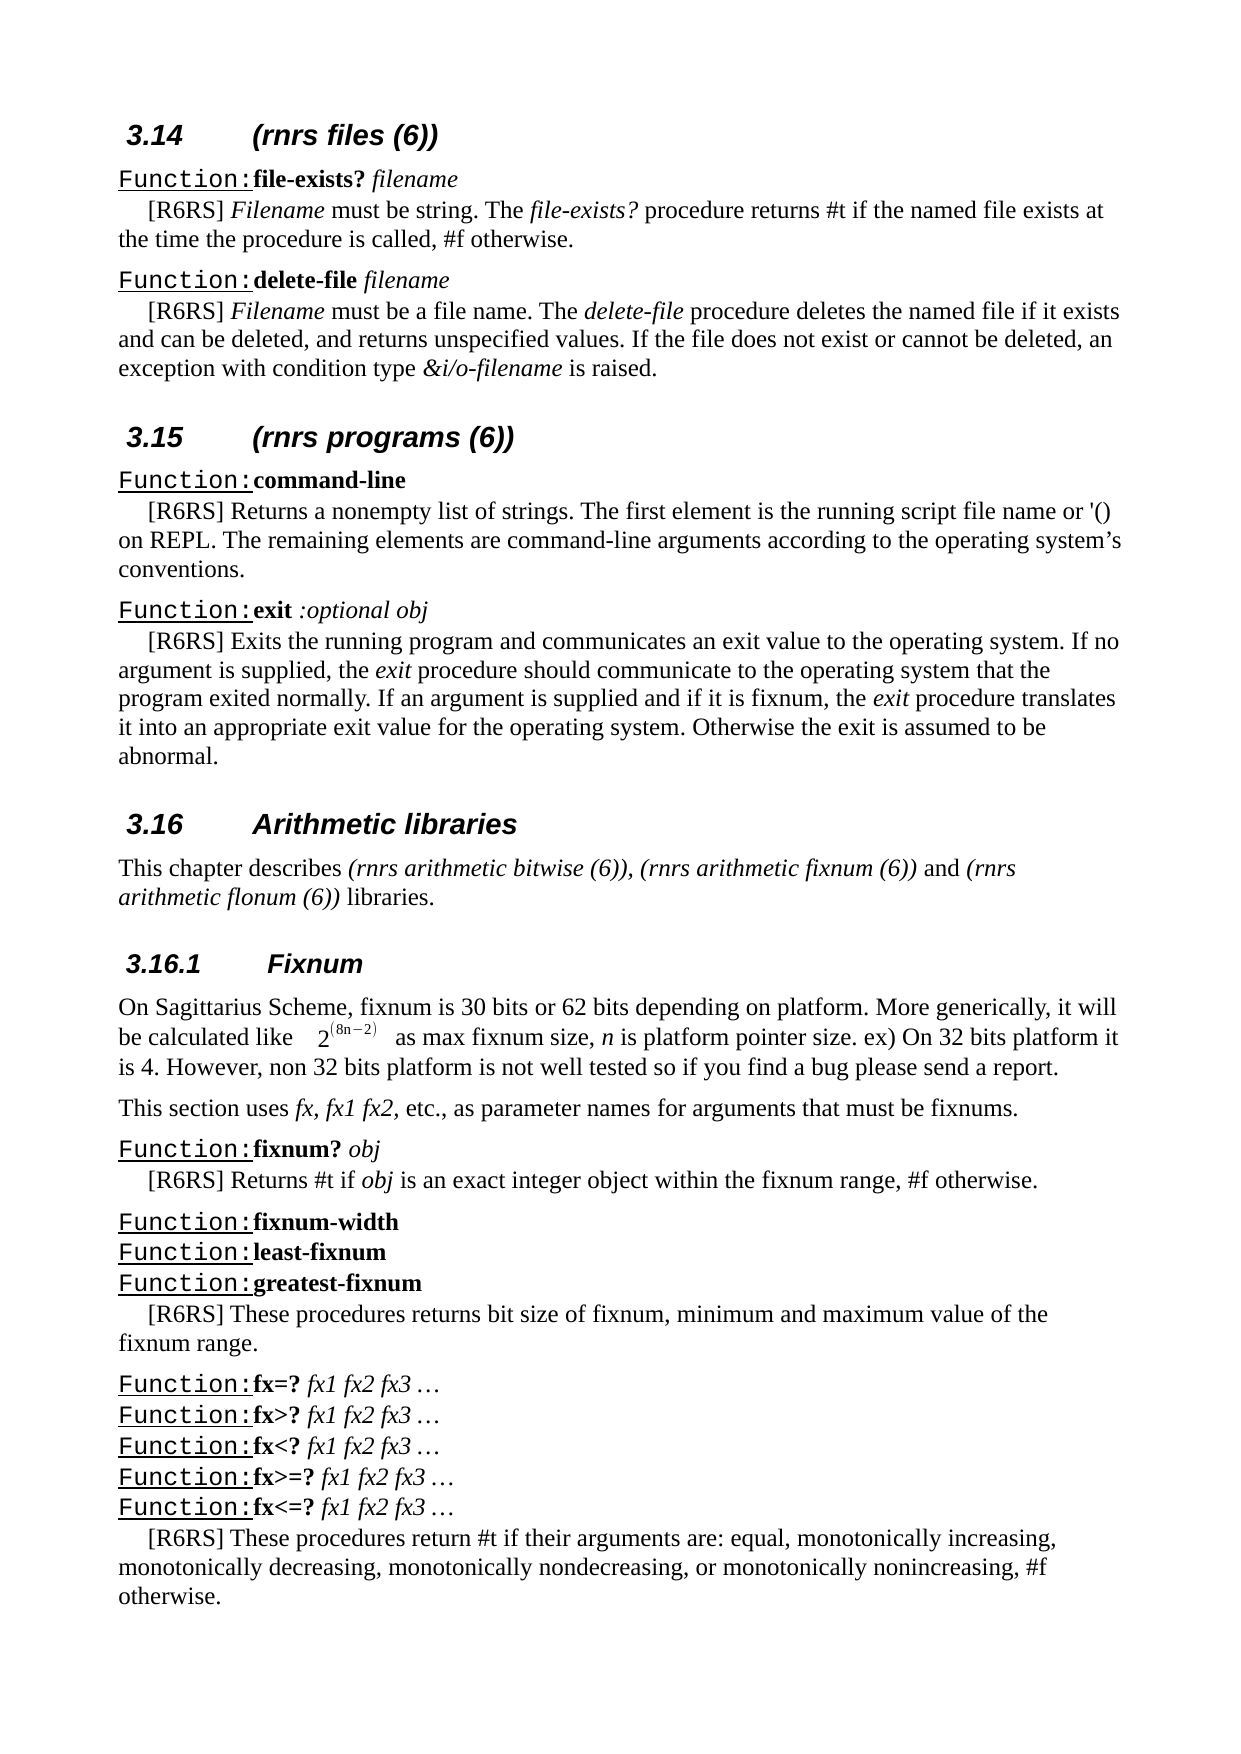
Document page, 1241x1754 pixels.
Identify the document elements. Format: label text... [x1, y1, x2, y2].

subtitle Fixnum [118, 948, 1122, 979]
subtitle Arithmetic libraries [118, 807, 1122, 841]
text Function:fx>=? fx1 fx2 fx3 … [118, 1462, 1122, 1492]
text Function:fx<? fx1 fx2 fx3 … [118, 1431, 1122, 1462]
text [R6RS] Filename must be string. The file-exists? procedure returns #t if the named file exists at the time the procedure is called, #f otherwise. [118, 195, 1122, 252]
text [R6RS] These procedures returns bit size of fixnum, minimum and maximum value of the fixnum range. [118, 1299, 1122, 1357]
text Function:fx=? fx1 fx2 fx3 … [118, 1369, 1122, 1400]
text [R6RS] Filename must be a file name. The delete-file procedure deletes the named file if it exists and can be deleted, and returns unspecified values. If the file does not exist or cannot be deleted, an exception with condition type &i/o-filename is raised. [118, 296, 1122, 382]
text [R6RS] These procedures return #t if their arguments are: equal, monotonically increasing, monotonically decreasing, monotonically nondecreasing, or monotonically nonincreasing, #f otherwise. [118, 1523, 1122, 1609]
text This section uses fx, fx1 fx2, etc., as parameter names for arguments that must be fixnums. [118, 1093, 1122, 1122]
text Function:least-fixnum [118, 1237, 1122, 1268]
text Function:exit :optional obj [118, 595, 1122, 626]
subtitle (rnrs files (6)) [118, 118, 1122, 152]
text Function:delete-file filename [118, 265, 1122, 296]
text [R6RS] Exits the running program and communicates an exit value to the operating system. If no argument is supplied, the exit procedure should communicate to the operating system that the program exited normally. If an argument is supplied and if it is fixnum, the exit procedure translates it into an appropriate exit value for the operating system. Otherwise the exit is assumed to be abnormal. [118, 626, 1122, 770]
text Function:file-exists? filename [118, 164, 1122, 195]
text Function:fx<=? fx1 fx2 fx3 … [118, 1492, 1122, 1523]
text [R6RS] Returns #t if obj is an exact integer object within the fixnum range, #f otherwise. [118, 1165, 1122, 1194]
text On Sagittarius Scheme, fixnum is 30 bits or 62 bits depending on platform. More generically, it will be calculated like as max fixnum size, n is platform pointer size. ex) On 32 bits platform it is 4. However, non 32 bits platform is not well tested so if you find a bug please send a report. [118, 992, 1122, 1081]
subtitle (rnrs programs (6)) [118, 419, 1122, 453]
text Function:greatest-fixnum [118, 1268, 1122, 1299]
text [R6RS] Returns a nonempty list of strings. The first element is the running script file name or '() on REPL. The remaining elements are command-line arguments according to the operating system’s conventions. [118, 496, 1122, 583]
text Function:fx>? fx1 fx2 fx3 … [118, 1400, 1122, 1431]
text Function:command-line [118, 466, 1122, 496]
text Function:fixnum? obj [118, 1134, 1122, 1165]
text This chapter describes (rnrs arithmetic bitwise (6)), (rnrs arithmetic fixnum (6)) and (rnrs arithmetic flonum (6)) libraries. [118, 853, 1122, 911]
text Function:fixnum-width [118, 1207, 1122, 1237]
